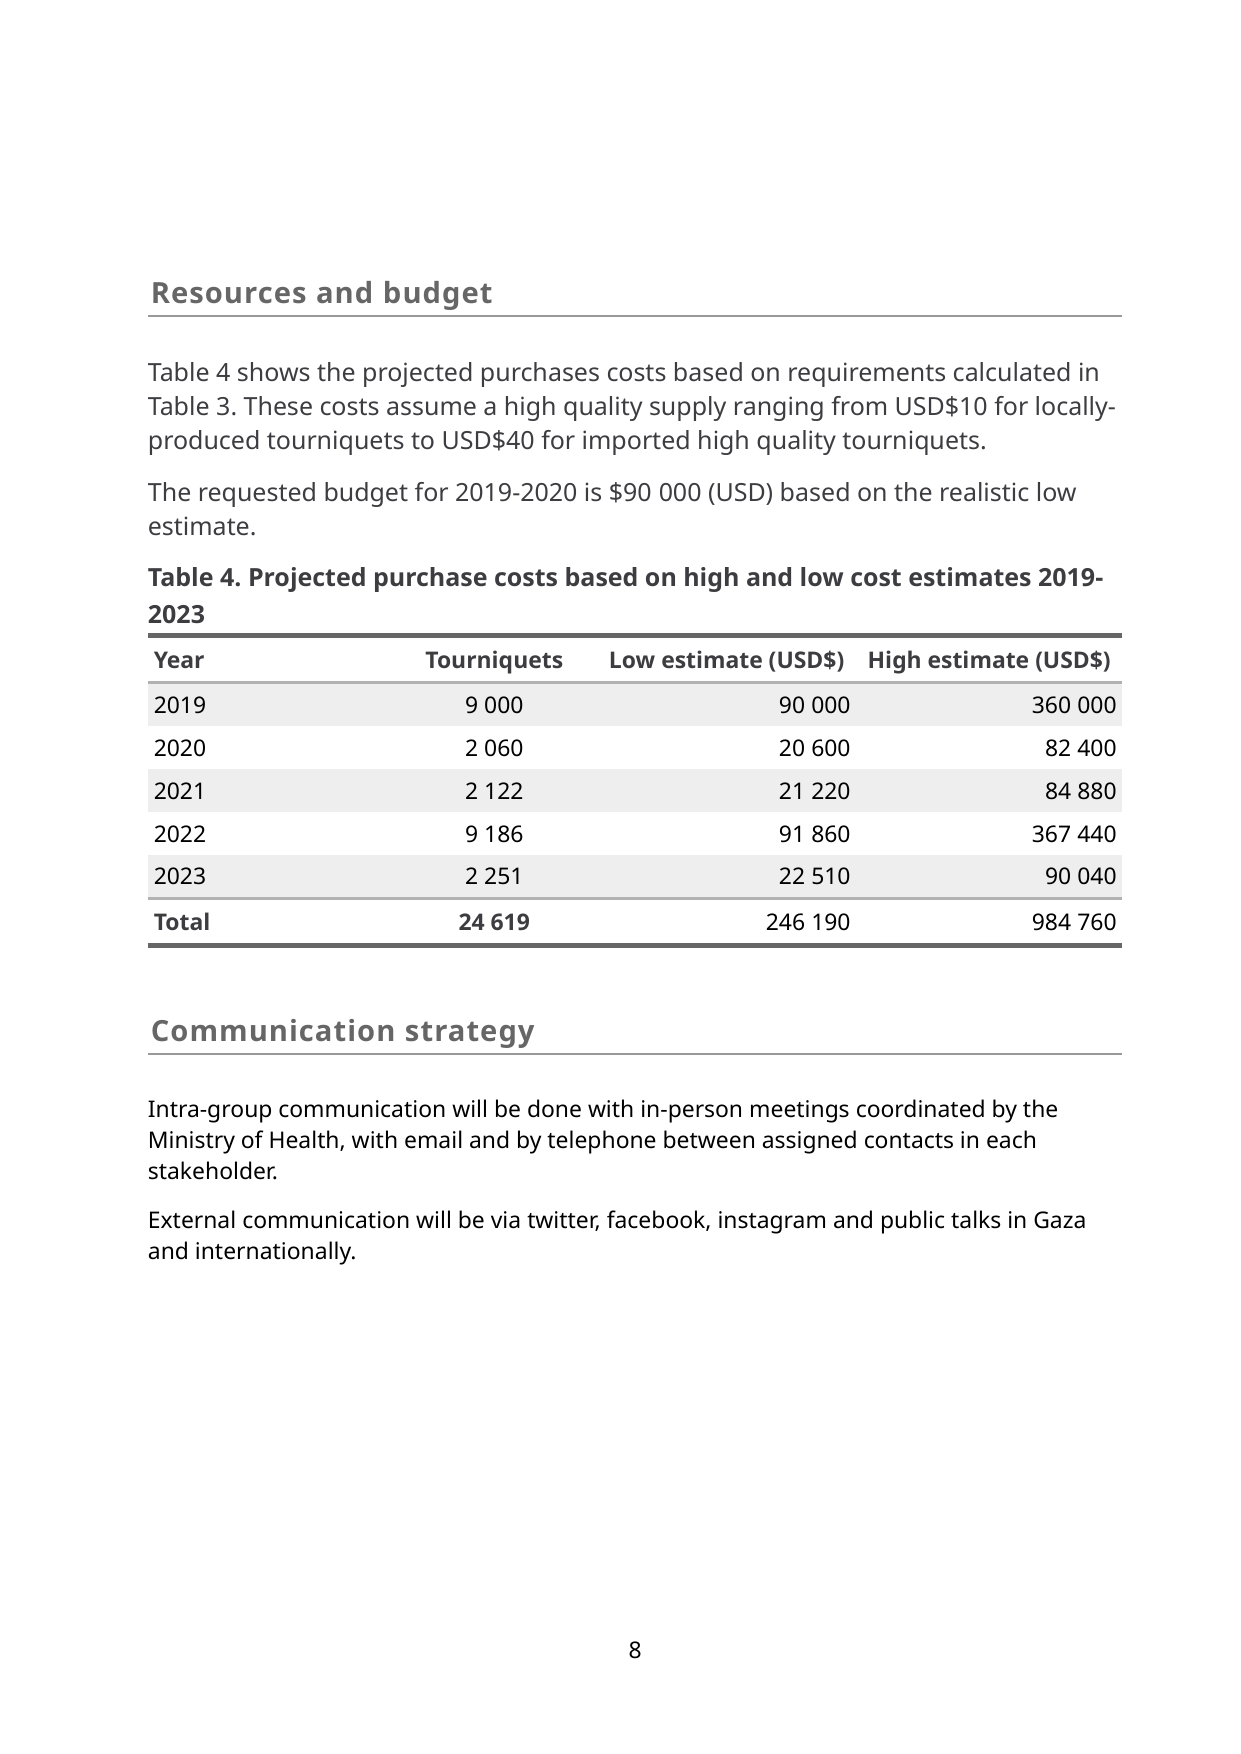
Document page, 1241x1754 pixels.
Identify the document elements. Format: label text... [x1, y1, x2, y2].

text The requested budget for 2019-2020 is $90 000 (USD) based on the realistic low estimate. [148, 474, 1122, 542]
table_cell 90 000 [597, 684, 856, 726]
text Intra-group communication will be done with in-person meetings coordinated by the Ministry of Health, with email and by telephone between assigned contacts in each stakeholder. [148, 1092, 1122, 1186]
table_cell 91 860 [597, 812, 856, 854]
subtitle Resources and budget [148, 269, 1122, 315]
table_cell 246 190 [597, 900, 856, 943]
table_cell 2 122 [391, 769, 597, 812]
table_cell 84 880 [856, 769, 1122, 812]
table_cell 2019 [148, 684, 391, 726]
table_cell 2023 [148, 855, 391, 897]
table_cell 2020 [148, 726, 391, 769]
text Table 4 shows the projected purchases costs based on requirements calculated in Table 3. These costs assume a high quality supply ranging from USD$10 for locally-produced tourniquets to USD$40 for imported high quality tourniquets. [148, 354, 1122, 456]
table_cell 2 251 [391, 855, 597, 897]
table_cell 360 000 [856, 684, 1122, 726]
table_cell 22 510 [597, 855, 856, 897]
table_cell 21 220 [597, 769, 856, 812]
table_cell Total [148, 900, 391, 943]
table_header Year [148, 638, 391, 681]
table_header Low estimate (USD$) [597, 638, 856, 681]
subtitle Communication strategy [148, 1007, 1122, 1053]
table_cell 9 186 [391, 812, 597, 854]
table_cell 984 760 [856, 900, 1122, 943]
table_cell 367 440 [856, 812, 1122, 854]
table_cell 82 400 [856, 726, 1122, 769]
table_cell 2022 [148, 812, 391, 854]
text External communication will be via twitter, facebook, instagram and public talks in Gaza and internationally. [148, 1204, 1122, 1266]
table_cell 20 600 [597, 726, 856, 769]
table_cell 24 619 [391, 900, 597, 943]
table_cell 2021 [148, 769, 391, 812]
table_header High estimate (USD$) [856, 638, 1122, 681]
table_cell 90 040 [856, 855, 1122, 897]
table_cell 9 000 [391, 684, 597, 726]
text Table 4. Projected purchase costs based on high and low cost estimates 2019-2023 [148, 560, 1122, 630]
table_header Tourniquets [391, 638, 597, 681]
table_cell 2 060 [391, 726, 597, 769]
